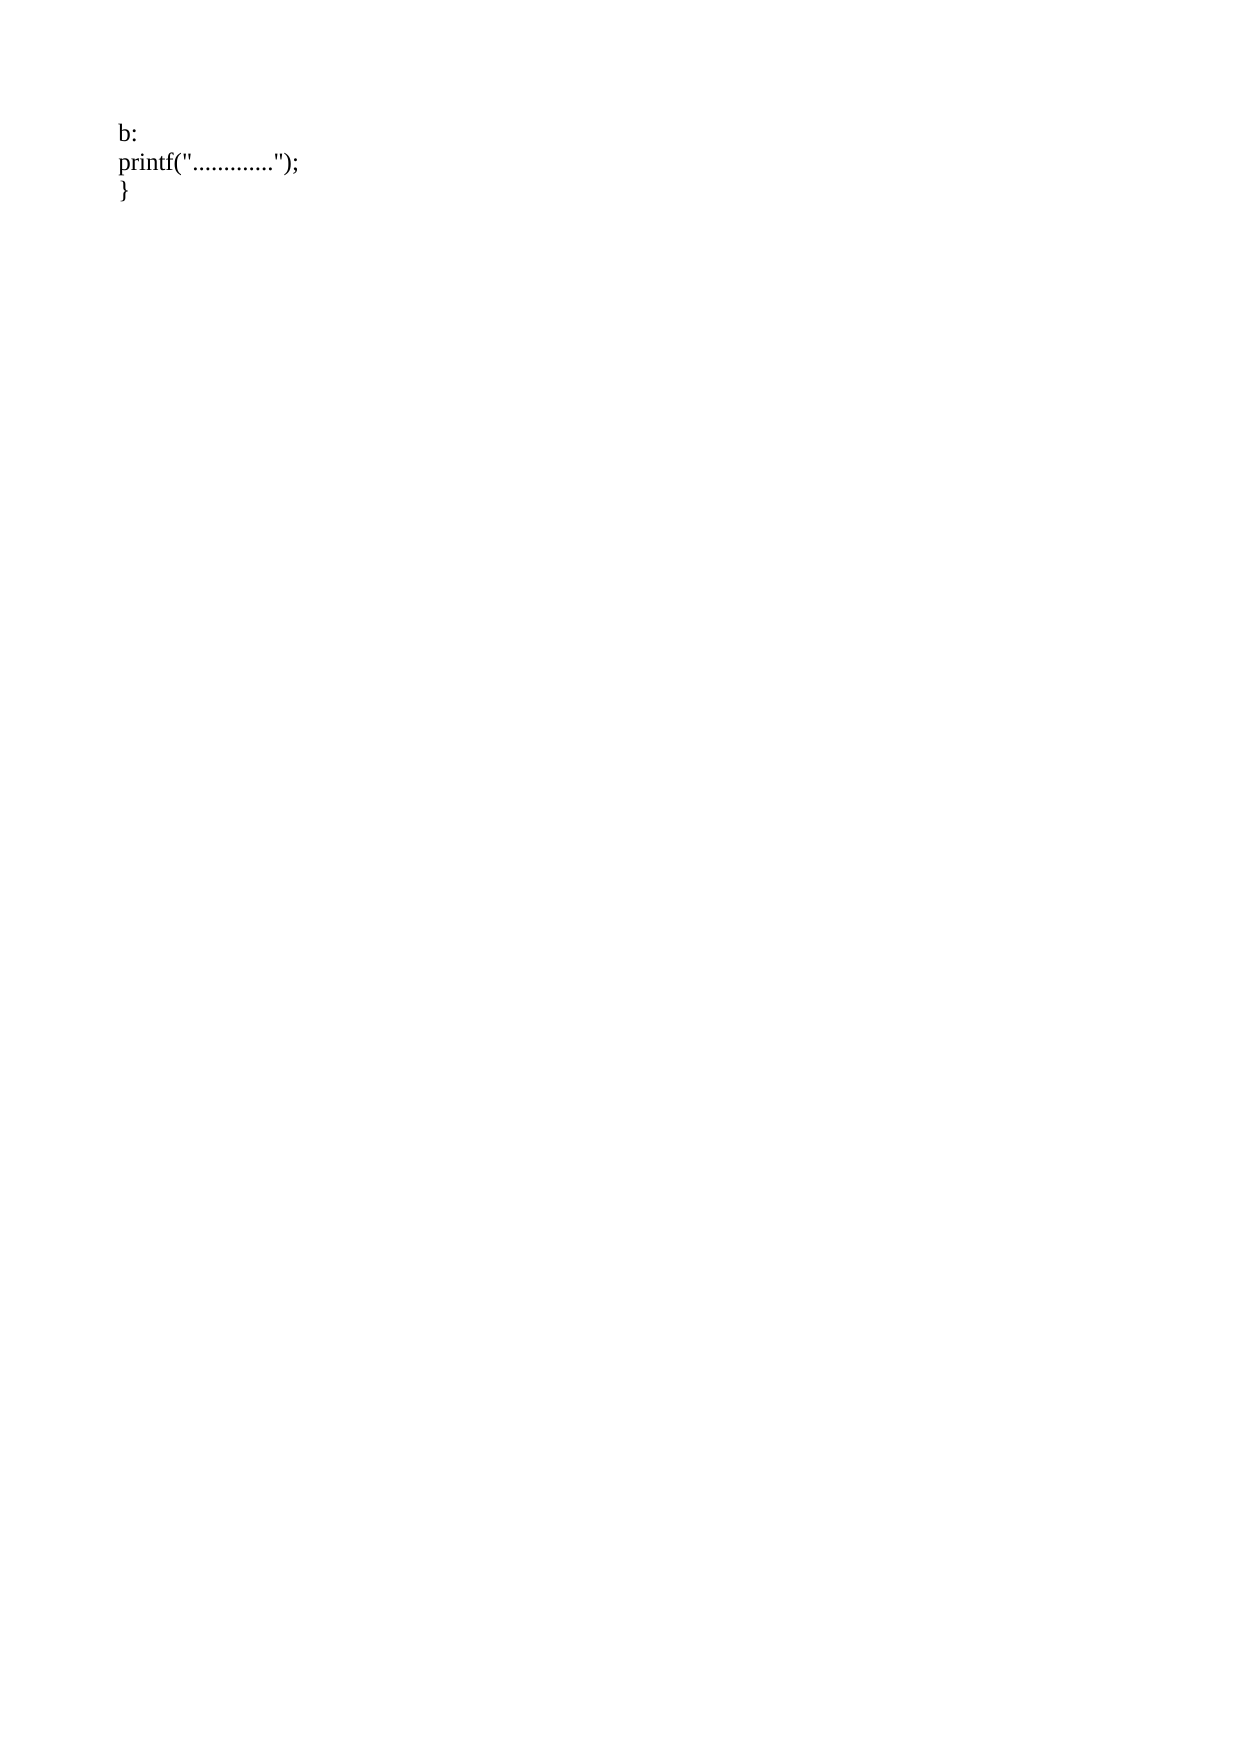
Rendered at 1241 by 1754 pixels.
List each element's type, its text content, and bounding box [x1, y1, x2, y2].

text } [118, 176, 1122, 204]
text printf("............."); [118, 147, 1122, 176]
text b: [118, 118, 1122, 147]
